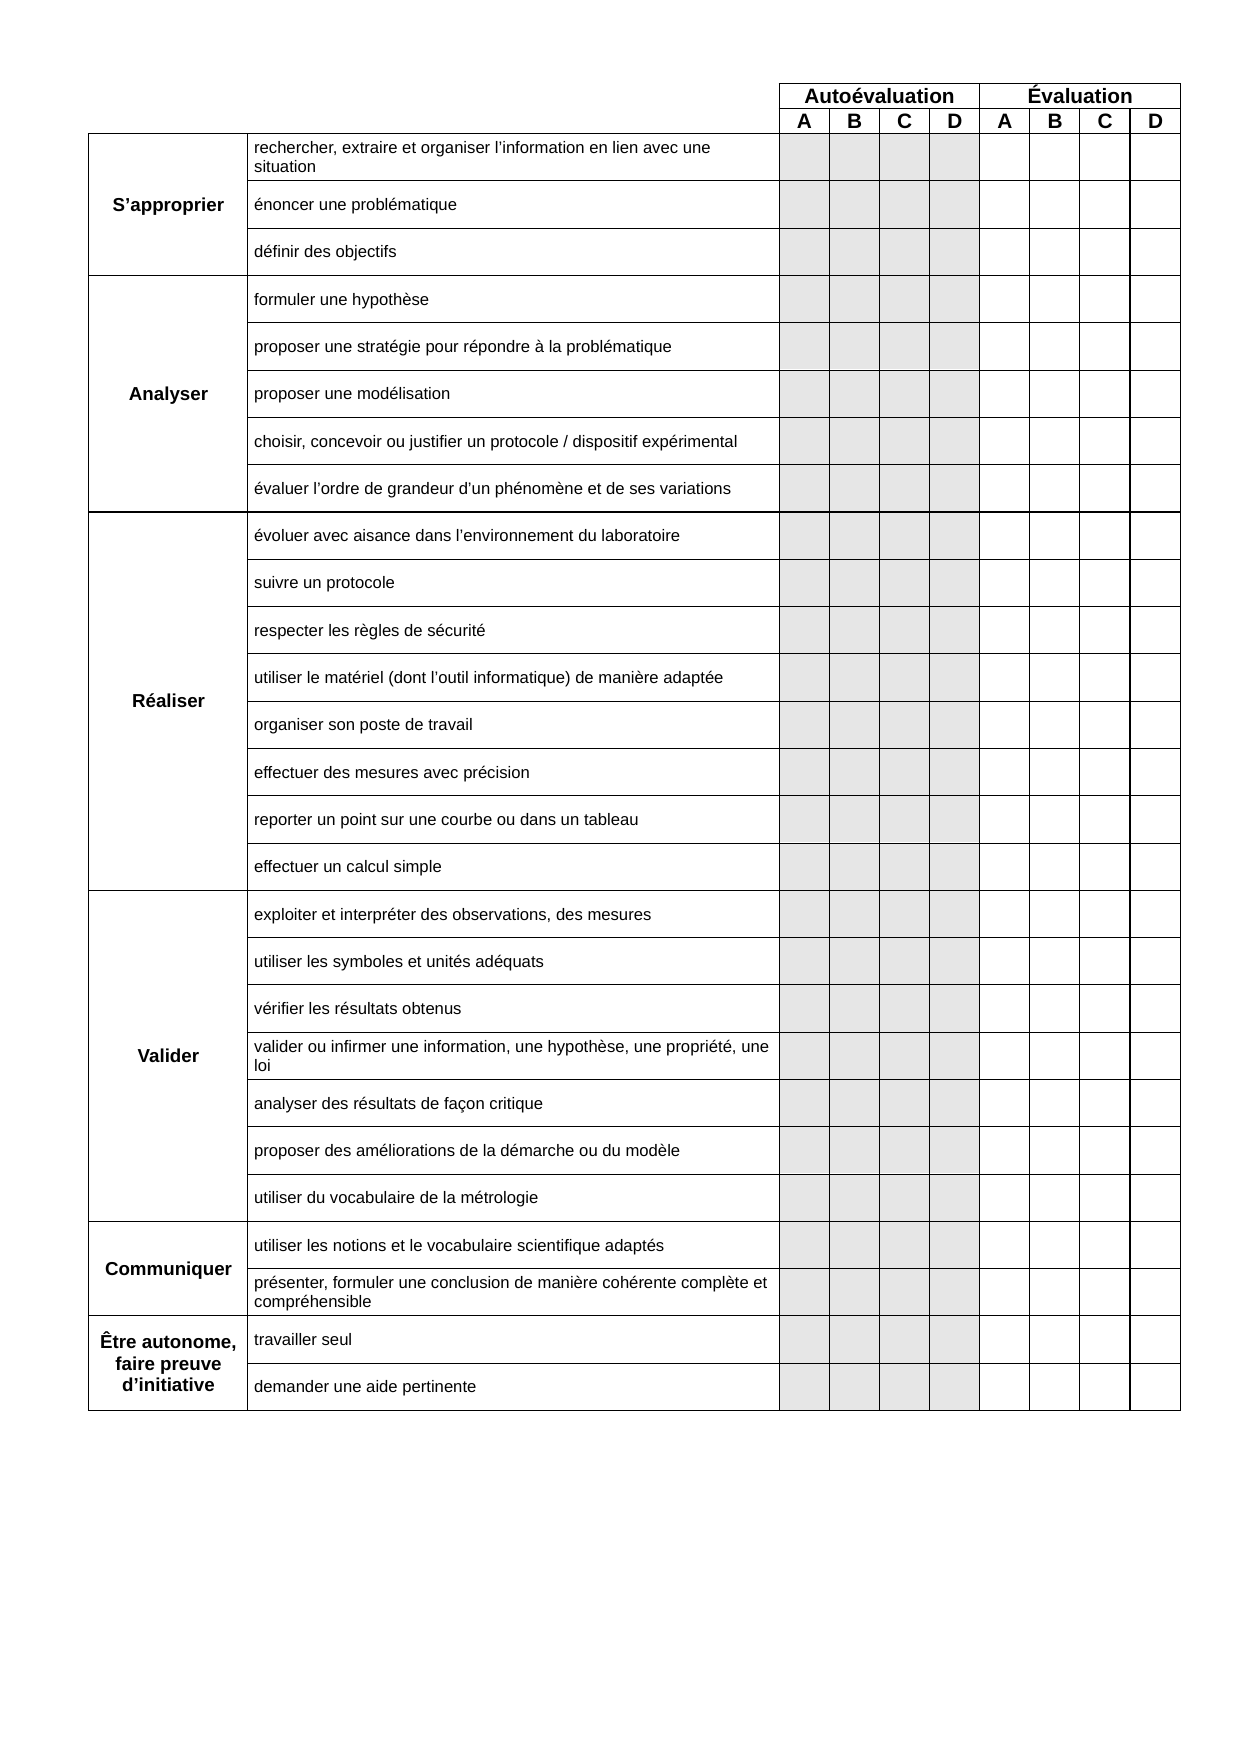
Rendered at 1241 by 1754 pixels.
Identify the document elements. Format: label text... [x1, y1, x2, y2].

table_cell [830, 702, 879, 748]
table_cell [880, 1175, 929, 1221]
table_cell [880, 1127, 929, 1173]
table_cell [780, 371, 829, 417]
table_cell [1131, 702, 1180, 748]
table_cell [1131, 1222, 1180, 1268]
table_cell [930, 1080, 979, 1126]
table_cell évoluer avec aisance dans l’environnement du laboratoire [248, 513, 779, 559]
table_cell [930, 749, 979, 795]
table_cell [880, 560, 929, 606]
table_cell [1131, 1269, 1180, 1315]
table_cell [1030, 607, 1079, 653]
table_cell [1080, 229, 1129, 275]
table_cell [980, 1127, 1029, 1173]
table_cell [1131, 1316, 1180, 1363]
table_cell [1131, 323, 1180, 369]
table_cell [830, 134, 879, 180]
table_cell [930, 513, 979, 559]
table_cell [930, 796, 979, 842]
table_cell proposer une modélisation [248, 371, 779, 417]
table_cell [780, 985, 829, 1032]
table_cell [1080, 654, 1129, 701]
table_cell [980, 844, 1029, 890]
table_cell [830, 1269, 879, 1315]
table_cell [980, 276, 1029, 322]
table_cell [880, 938, 929, 984]
table_cell C [880, 109, 929, 133]
table_cell [1030, 1222, 1079, 1268]
table_cell [930, 560, 979, 606]
table_cell [930, 276, 979, 322]
table_cell [880, 1316, 929, 1363]
table_cell [830, 796, 879, 842]
table_cell [830, 1316, 879, 1363]
table_cell [930, 371, 979, 417]
table_cell [930, 181, 979, 228]
table_cell [830, 607, 879, 653]
table_cell [780, 1316, 829, 1363]
table_cell [780, 938, 829, 984]
table_cell formuler une hypothèse [248, 276, 779, 322]
table_cell [880, 1080, 929, 1126]
table_cell [1080, 465, 1129, 511]
table_cell [1080, 891, 1129, 937]
table_cell [830, 938, 879, 984]
table_cell [830, 985, 879, 1032]
table_cell présenter, formuler une conclusion de manière cohérente complète et compréhensible [248, 1269, 779, 1315]
table_cell [980, 323, 1029, 369]
table_cell [1131, 938, 1180, 984]
table_header [89, 83, 248, 108]
table_cell [1030, 371, 1079, 417]
table_cell [780, 229, 829, 275]
table_cell [1080, 323, 1129, 369]
table_cell [930, 229, 979, 275]
table_cell [830, 465, 879, 511]
table_cell [880, 229, 929, 275]
table_cell [780, 1080, 829, 1126]
table_cell [930, 844, 979, 890]
table_cell [880, 465, 929, 511]
table_header Évaluation [980, 84, 1180, 108]
table_cell [1080, 560, 1129, 606]
table_cell [1030, 560, 1079, 606]
table_cell choisir, concevoir ou justifier un protocole / dispositif expérimental [248, 418, 779, 464]
table_cell [1030, 749, 1079, 795]
table_cell [1030, 181, 1079, 228]
table_cell [830, 654, 879, 701]
table_cell [880, 702, 929, 748]
table_cell [780, 1269, 829, 1315]
table_cell [1131, 1364, 1180, 1410]
table_cell [1131, 560, 1180, 606]
table_cell [930, 938, 979, 984]
table_cell [980, 607, 1029, 653]
table_cell [880, 371, 929, 417]
table_cell S’approprier [89, 134, 247, 275]
table_cell [780, 702, 829, 748]
table_cell utiliser les symboles et unités adéquats [248, 938, 779, 984]
table_header [248, 83, 779, 108]
table_cell Valider [89, 891, 247, 1221]
table_cell [880, 1364, 929, 1410]
table_cell [980, 1316, 1029, 1363]
table_cell [1030, 513, 1079, 559]
table_cell [1030, 1364, 1079, 1410]
table_cell [780, 513, 829, 559]
table_cell [830, 181, 879, 228]
table_cell [248, 108, 779, 133]
table_cell [830, 418, 879, 464]
table_cell [930, 1364, 979, 1410]
table_cell [980, 134, 1029, 180]
table_cell [1080, 607, 1129, 653]
table_cell [830, 844, 879, 890]
table_cell définir des objectifs [248, 229, 779, 275]
table_cell [980, 891, 1029, 937]
table_cell [1080, 796, 1129, 842]
table_cell Analyser [89, 276, 247, 511]
table_cell [880, 654, 929, 701]
table_cell [980, 1033, 1029, 1079]
table_cell [930, 1127, 979, 1173]
table_cell [780, 181, 829, 228]
table_cell [1030, 1269, 1079, 1315]
table_cell [830, 1080, 879, 1126]
table_cell D [930, 109, 979, 133]
table_cell [930, 1316, 979, 1363]
table_cell effectuer des mesures avec précision [248, 749, 779, 795]
table_cell [830, 323, 879, 369]
table_cell [1080, 1269, 1129, 1315]
table_cell [930, 654, 979, 701]
table_cell évaluer l’ordre de grandeur d’un phénomène et de ses variations [248, 465, 779, 511]
table_cell [1131, 985, 1180, 1032]
table_cell [1131, 134, 1180, 180]
table_cell [880, 1222, 929, 1268]
table_cell effectuer un calcul simple [248, 844, 779, 890]
table_cell [1080, 1222, 1129, 1268]
table_cell [1030, 1033, 1079, 1079]
table_cell [1030, 1316, 1079, 1363]
table_cell D [1131, 109, 1180, 133]
table_cell [1080, 371, 1129, 417]
table_cell [1030, 418, 1079, 464]
table_cell rechercher, extraire et organiser l’information en lien avec une situation [248, 134, 779, 180]
table_cell [980, 181, 1029, 228]
table_cell [780, 749, 829, 795]
table_cell [1080, 749, 1129, 795]
table_cell utiliser les notions et le vocabulaire scientifique adaptés [248, 1222, 779, 1268]
table_cell [89, 108, 248, 133]
table_cell [1131, 1033, 1180, 1079]
table_cell [980, 938, 1029, 984]
table_cell [780, 607, 829, 653]
table_cell [1131, 229, 1180, 275]
table_cell [980, 749, 1029, 795]
table_cell [980, 1364, 1029, 1410]
table_cell [980, 371, 1029, 417]
table_cell [1080, 1316, 1129, 1363]
table_cell [1080, 513, 1129, 559]
table_cell [1131, 513, 1180, 559]
table_cell [1080, 181, 1129, 228]
table_cell [880, 1269, 929, 1315]
table_cell [880, 1033, 929, 1079]
table_cell [1131, 1175, 1180, 1221]
table_cell [880, 796, 929, 842]
table_cell [1080, 1175, 1129, 1221]
table_cell [1080, 938, 1129, 984]
table_cell A [980, 109, 1029, 133]
table_cell proposer une stratégie pour répondre à la problématique [248, 323, 779, 369]
table_cell [880, 323, 929, 369]
table_cell [780, 134, 829, 180]
table_cell [1131, 1127, 1180, 1173]
table_cell [980, 513, 1029, 559]
table_cell [880, 607, 929, 653]
table_cell demander une aide pertinente [248, 1364, 779, 1410]
table_cell [880, 749, 929, 795]
table_cell [1131, 749, 1180, 795]
table_cell [930, 1222, 979, 1268]
table_cell valider ou infirmer une information, une hypothèse, une propriété, une loi [248, 1033, 779, 1079]
table_header Autoévaluation [780, 84, 979, 108]
table_cell [1080, 418, 1129, 464]
table_cell [1080, 985, 1129, 1032]
table_cell [830, 276, 879, 322]
table_cell [980, 796, 1029, 842]
table_cell [1030, 1127, 1079, 1173]
table_cell [1080, 1033, 1129, 1079]
table_cell [1131, 418, 1180, 464]
table_cell vérifier les résultats obtenus [248, 985, 779, 1032]
table_cell [830, 371, 879, 417]
table_cell [880, 891, 929, 937]
table_cell [830, 1175, 879, 1221]
table_cell [780, 1364, 829, 1410]
table_cell travailler seul [248, 1316, 779, 1363]
table_cell respecter les règles de sécurité [248, 607, 779, 653]
table_cell [780, 1222, 829, 1268]
table_cell [780, 654, 829, 701]
table_cell [1030, 985, 1079, 1032]
table_cell [880, 985, 929, 1032]
table_cell [880, 844, 929, 890]
table_cell [930, 1175, 979, 1221]
table_cell [930, 1269, 979, 1315]
table_cell [1131, 1080, 1180, 1126]
table_cell Communiquer [89, 1222, 247, 1315]
table_cell [980, 1080, 1029, 1126]
table_cell [880, 513, 929, 559]
table_cell [930, 985, 979, 1032]
table_cell [980, 418, 1029, 464]
table_cell [780, 1033, 829, 1079]
table_cell [1030, 229, 1079, 275]
table_cell [930, 465, 979, 511]
table_cell [930, 418, 979, 464]
table_cell utiliser du vocabulaire de la métrologie [248, 1175, 779, 1221]
table_cell [780, 418, 829, 464]
table_cell analyser des résultats de façon critique [248, 1080, 779, 1126]
table_cell [830, 1364, 879, 1410]
table_cell [1030, 276, 1079, 322]
table_cell [980, 1269, 1029, 1315]
table_cell exploiter et interpréter des observations, des mesures [248, 891, 779, 937]
table_cell B [1030, 109, 1079, 133]
table_cell [1131, 276, 1180, 322]
table_cell [1030, 938, 1079, 984]
table_cell [880, 418, 929, 464]
table_cell [780, 276, 829, 322]
table_cell [1030, 1175, 1079, 1221]
table_cell [1080, 844, 1129, 890]
table_cell [780, 323, 829, 369]
table_cell reporter un point sur une courbe ou dans un tableau [248, 796, 779, 842]
table_cell [1131, 181, 1180, 228]
table_cell Être autonome, faire preuve d’initiative [89, 1316, 247, 1410]
table_cell [880, 134, 929, 180]
table_cell C [1080, 109, 1129, 133]
table_cell [880, 181, 929, 228]
table_cell [980, 1222, 1029, 1268]
table_cell Réaliser [89, 513, 247, 890]
table_cell [830, 1127, 879, 1173]
table_cell [780, 465, 829, 511]
table_cell suivre un protocole [248, 560, 779, 606]
table_cell [780, 1175, 829, 1221]
table_cell [1080, 1080, 1129, 1126]
table_cell [930, 607, 979, 653]
table_cell [1030, 844, 1079, 890]
table_cell [980, 560, 1029, 606]
table_cell [830, 1033, 879, 1079]
table_cell [980, 465, 1029, 511]
table_cell [1030, 796, 1079, 842]
table_cell [930, 134, 979, 180]
table_cell [980, 985, 1029, 1032]
table_cell [1131, 371, 1180, 417]
table_cell [980, 229, 1029, 275]
table_cell [1131, 844, 1180, 890]
table_cell organiser son poste de travail [248, 702, 779, 748]
table_cell [1131, 796, 1180, 842]
table_cell [1131, 465, 1180, 511]
table_cell [1030, 654, 1079, 701]
table_cell [780, 844, 829, 890]
table_cell [1030, 134, 1079, 180]
table_cell [980, 702, 1029, 748]
table_cell [1131, 891, 1180, 937]
table_cell [1080, 702, 1129, 748]
table_cell [1030, 702, 1079, 748]
table_cell [1030, 465, 1079, 511]
table_cell [780, 796, 829, 842]
table_cell [1080, 276, 1129, 322]
table_cell [830, 1222, 879, 1268]
table_cell [830, 749, 879, 795]
table_cell [780, 560, 829, 606]
table_cell [780, 1127, 829, 1173]
table_cell [1131, 654, 1180, 701]
table_cell [1030, 323, 1079, 369]
table_cell [1080, 1127, 1129, 1173]
table_cell [930, 702, 979, 748]
table_cell énoncer une problématique [248, 181, 779, 228]
table_cell [830, 891, 879, 937]
table_cell utiliser le matériel (dont l’outil informatique) de manière adaptée [248, 654, 779, 701]
table_cell [930, 891, 979, 937]
table_cell [1080, 1364, 1129, 1410]
table_cell [1080, 134, 1129, 180]
table_cell [880, 276, 929, 322]
table_cell [830, 229, 879, 275]
table_cell [830, 560, 879, 606]
table_cell [930, 1033, 979, 1079]
table_cell [830, 513, 879, 559]
table_cell [980, 654, 1029, 701]
table_cell A [780, 109, 829, 133]
table_cell [1131, 607, 1180, 653]
table_cell [1030, 1080, 1079, 1126]
table_cell [780, 891, 829, 937]
table_cell B [830, 109, 879, 133]
table_cell [980, 1175, 1029, 1221]
table_cell [930, 323, 979, 369]
table_cell [1030, 891, 1079, 937]
table_cell proposer des améliorations de la démarche ou du modèle [248, 1127, 779, 1173]
